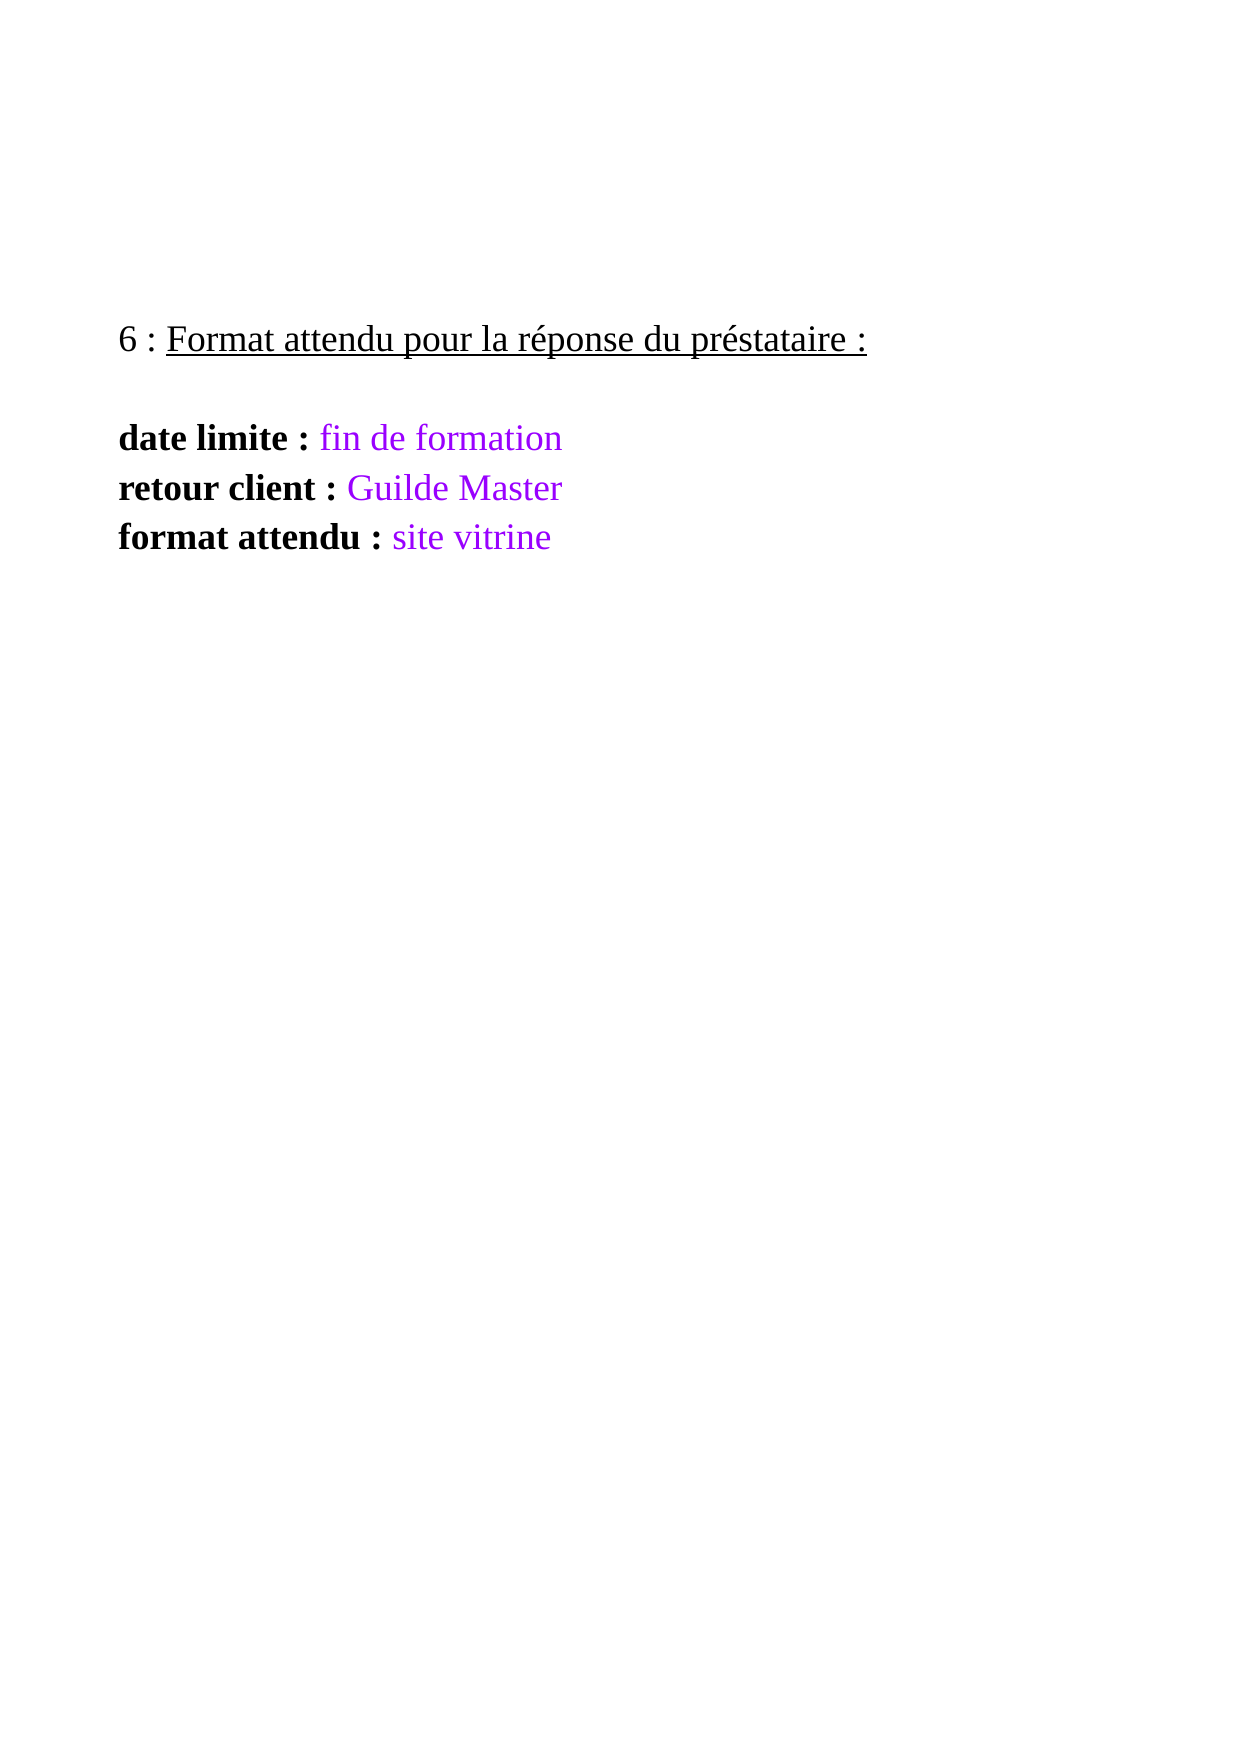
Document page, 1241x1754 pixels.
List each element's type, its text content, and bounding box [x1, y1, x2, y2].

text format attendu : site vitrine [118, 515, 1122, 558]
text date limite : fin de formation [118, 416, 1122, 459]
text retour client : Guilde Master [118, 465, 1122, 508]
text 6 : Format attendu pour la réponse du préstataire : [118, 316, 1122, 359]
